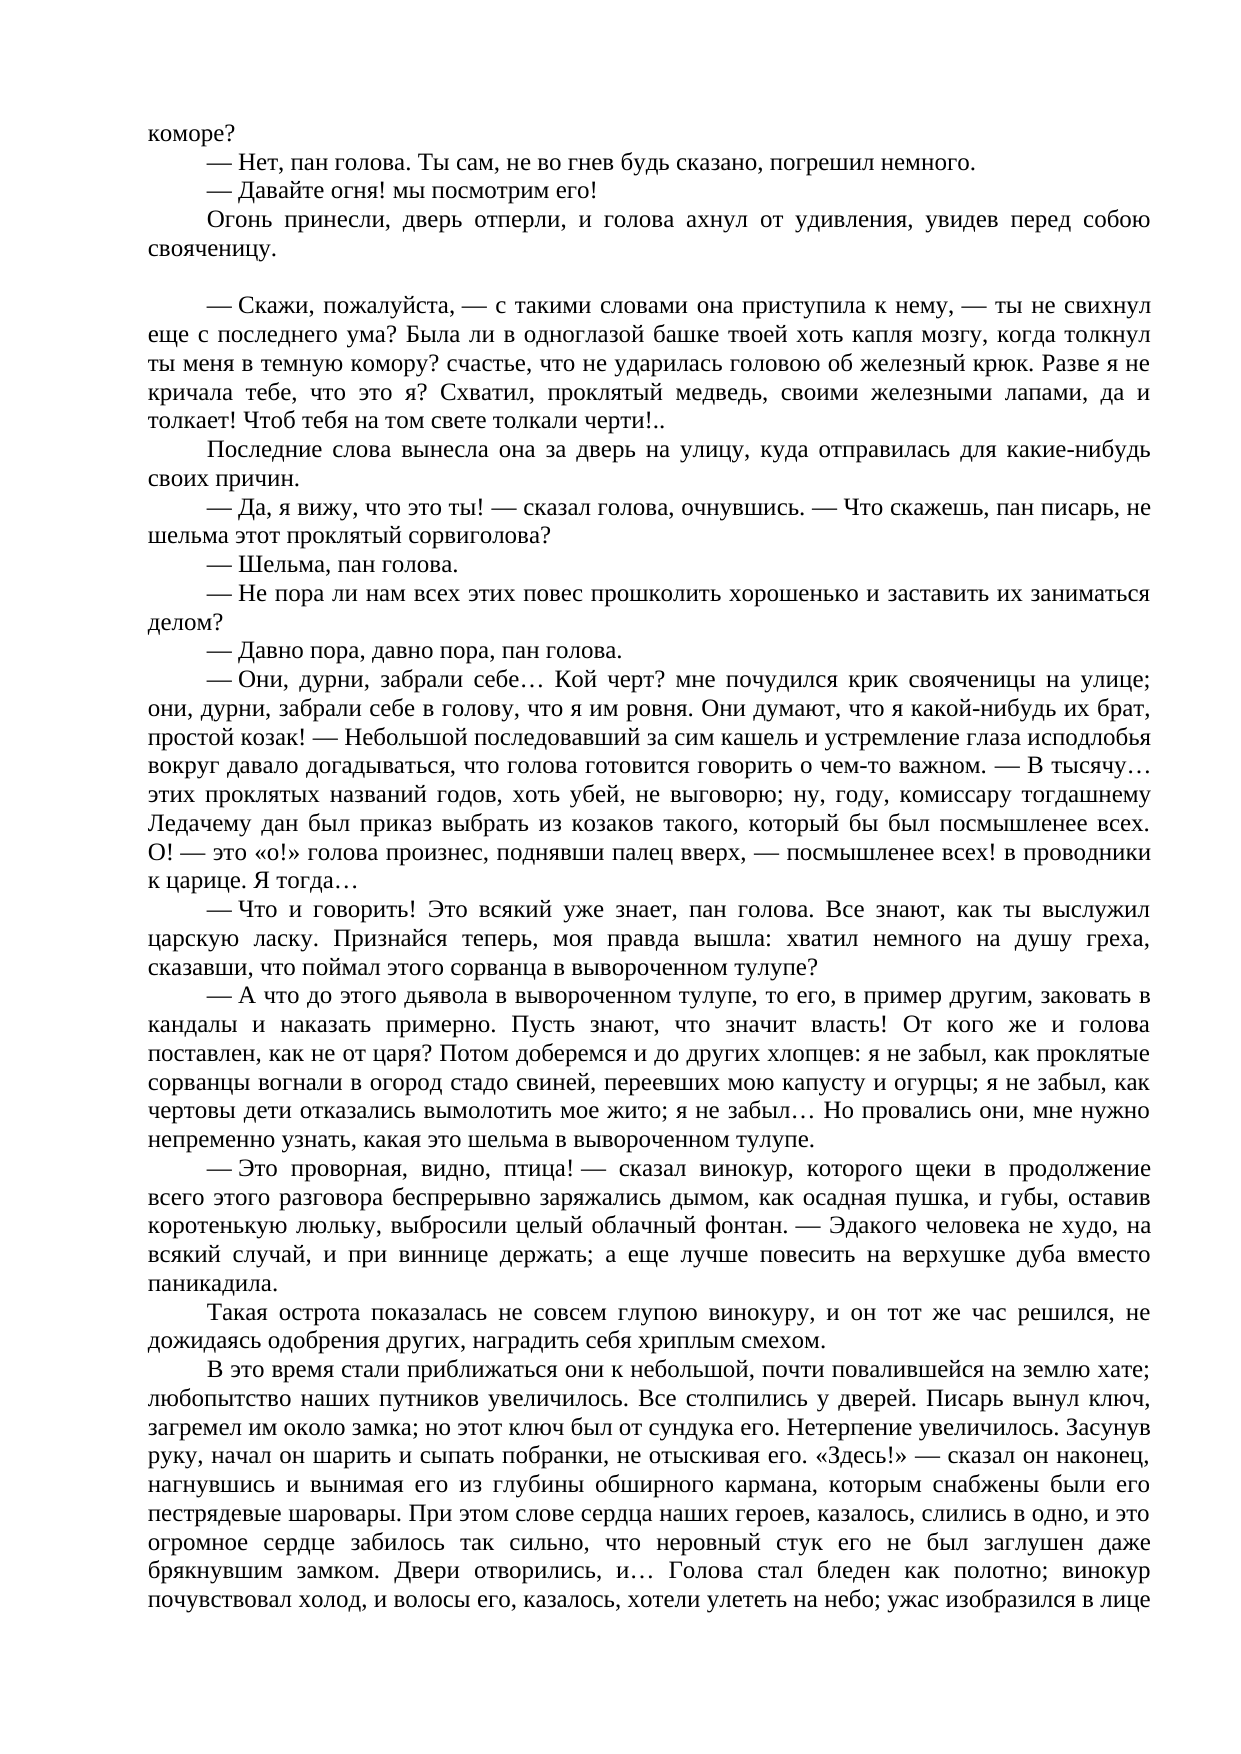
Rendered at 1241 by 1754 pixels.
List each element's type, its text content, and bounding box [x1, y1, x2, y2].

text — Шельма, пан голова. [148, 549, 1152, 578]
text — Нет, пан голова. Ты сам, не во гнев будь сказано, погрешил немного. [148, 147, 1152, 176]
text — Что и говорить! Это всякий уже знает, пан голова. Все знают, как ты выслужил царскую ласку. Признайся теперь, моя правда вышла: хватил немного на душу греха, сказавши, что поймал этого сорванца в вывороченном тулупе? [148, 894, 1152, 981]
text — Давно пора, давно пора, пан голова. [148, 636, 1152, 664]
text — Не пора ли нам всех этих повес прошколить хорошенько и заставить их заниматься делом? [148, 578, 1152, 636]
text Огонь принесли, дверь отперли, и голова ахнул от удивления, увидев перед собою свояченицу. [148, 204, 1152, 262]
text — А что до этого дьявола в вывороченном тулупе, то его, в пример другим, заковать в кандалы и наказать примерно. Пусть знают, что значит власть! От кого же и голова поставлен, как не от царя? Потом доберемся и до других хлопцев: я не забыл, как проклятые сорванцы вогнали в огород стадо свиней, переевших мою капусту и огурцы; я не забыл, как чертовы дети отказались вымолотить мое жито; я не забыл… Но провались они, мне нужно непременно узнать, какая это шельма в вывороченном тулупе. [148, 981, 1152, 1153]
text — Да, я вижу, что это ты! — сказал голова, очнувшись. — Что скажешь, пан писарь, не шельма этот проклятый сорвиголова? [148, 492, 1152, 549]
text Последние слова вынесла она за дверь на улицу, куда отправилась для какие-нибудь своих причин. [148, 434, 1152, 492]
text коморе? [148, 118, 1152, 147]
text — Это проворная, видно, птица! — сказал винокур, которого щеки в продолжение всего этого разговора беспрерывно заряжались дымом, как осадная пушка, и губы, оставив коротенькую люльку, выбросили целый облачный фонтан. — Эдакого человека не худо, на всякий случай, и при виннице держать; а еще лучше повесить на верхушке дуба вместо паникадила. [148, 1153, 1152, 1297]
text Такая острота показалась не совсем глупою винокуру, и он тот же час решился, не дожидаясь одобрения других, наградить себя хриплым смехом. [148, 1297, 1152, 1354]
text — Давайте огня! мы посмотрим его! [148, 176, 1152, 204]
text — Они, дурни, забрали себе… Кой черт? мне почудился крик свояченицы на улице; они, дурни, забрали себе в голову, что я им ровня. Они думают, что я какой-нибудь их брат, простой козак! — Небольшой последовавший за сим кашель и устремление глаза исподлобья вокруг давало догадываться, что голова готовится говорить о чем-то важном. — В тысячу… этих проклятых названий годов, хоть убей, не выговорю; ну, году, комиссару тогдашнему Ледачему дан был приказ выбрать из козаков такого, который бы был посмышленее всех. О! — это «о!» голова произнес, поднявши палец вверх, — посмышленее всех! в проводники к царице. Я тогда… [148, 664, 1152, 894]
text — Скажи, пожалуйста, — с такими словами она приступила к нему, — ты не свихнул еще с последнего ума? Была ли в одноглазой башке твоей хоть капля мозгу, когда толкнул ты меня в темную комору? счастье, что не ударилась головою об железный крюк. Разве я не кричала тебе, что это я? Схватил, проклятый медведь, своими железными лапами, да и толкает! Чтоб тебя на том свете толкали черти!.. [148, 291, 1152, 434]
text В это время стали приближаться они к небольшой, почти повалившейся на землю хате; любопытство наших путников увеличилось. Все столпились у дверей. Писарь вынул ключ, загремел им около замка; но этот ключ был от сундука его. Нетерпение увеличилось. Засунув руку, начал он шарить и сыпать побранки, не отыскивая его. «Здесь!» — сказал он наконец, нагнувшись и вынимая его из глубины обширного кармана, которым снабжены были его пестрядевые шаровары. При этом слове сердца наших героев, казалось, слились в одно, и это огромное сердце забилось так сильно, что неровный стук его не был заглушен даже брякнувшим замком. Двери отворились, и… Голова стал бледен как полотно; винокур почувствовал холод, и волосы его, казалось, хотели улететь на небо; ужас изобразился в лице [148, 1354, 1152, 1613]
